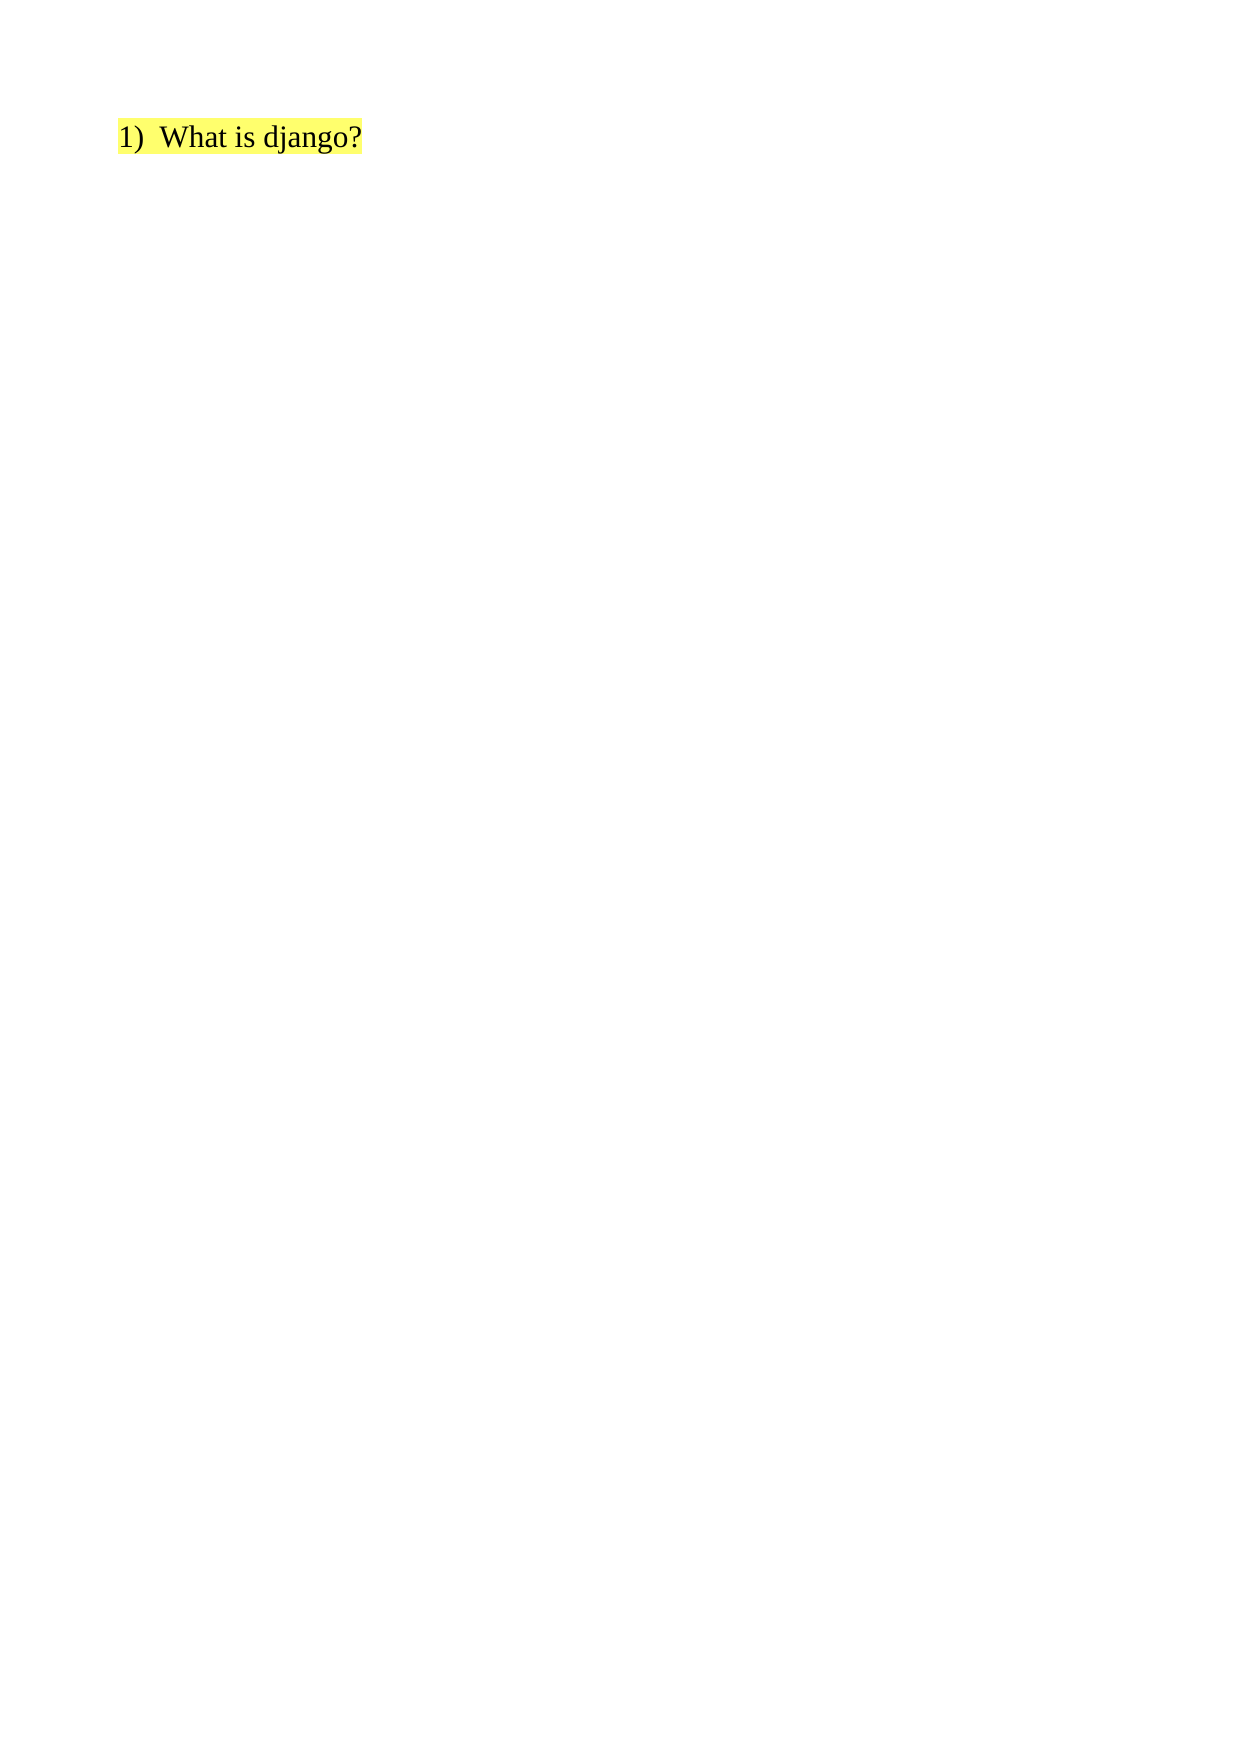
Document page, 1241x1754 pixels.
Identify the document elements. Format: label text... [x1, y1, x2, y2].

text 1) What is django? [118, 118, 1122, 154]
